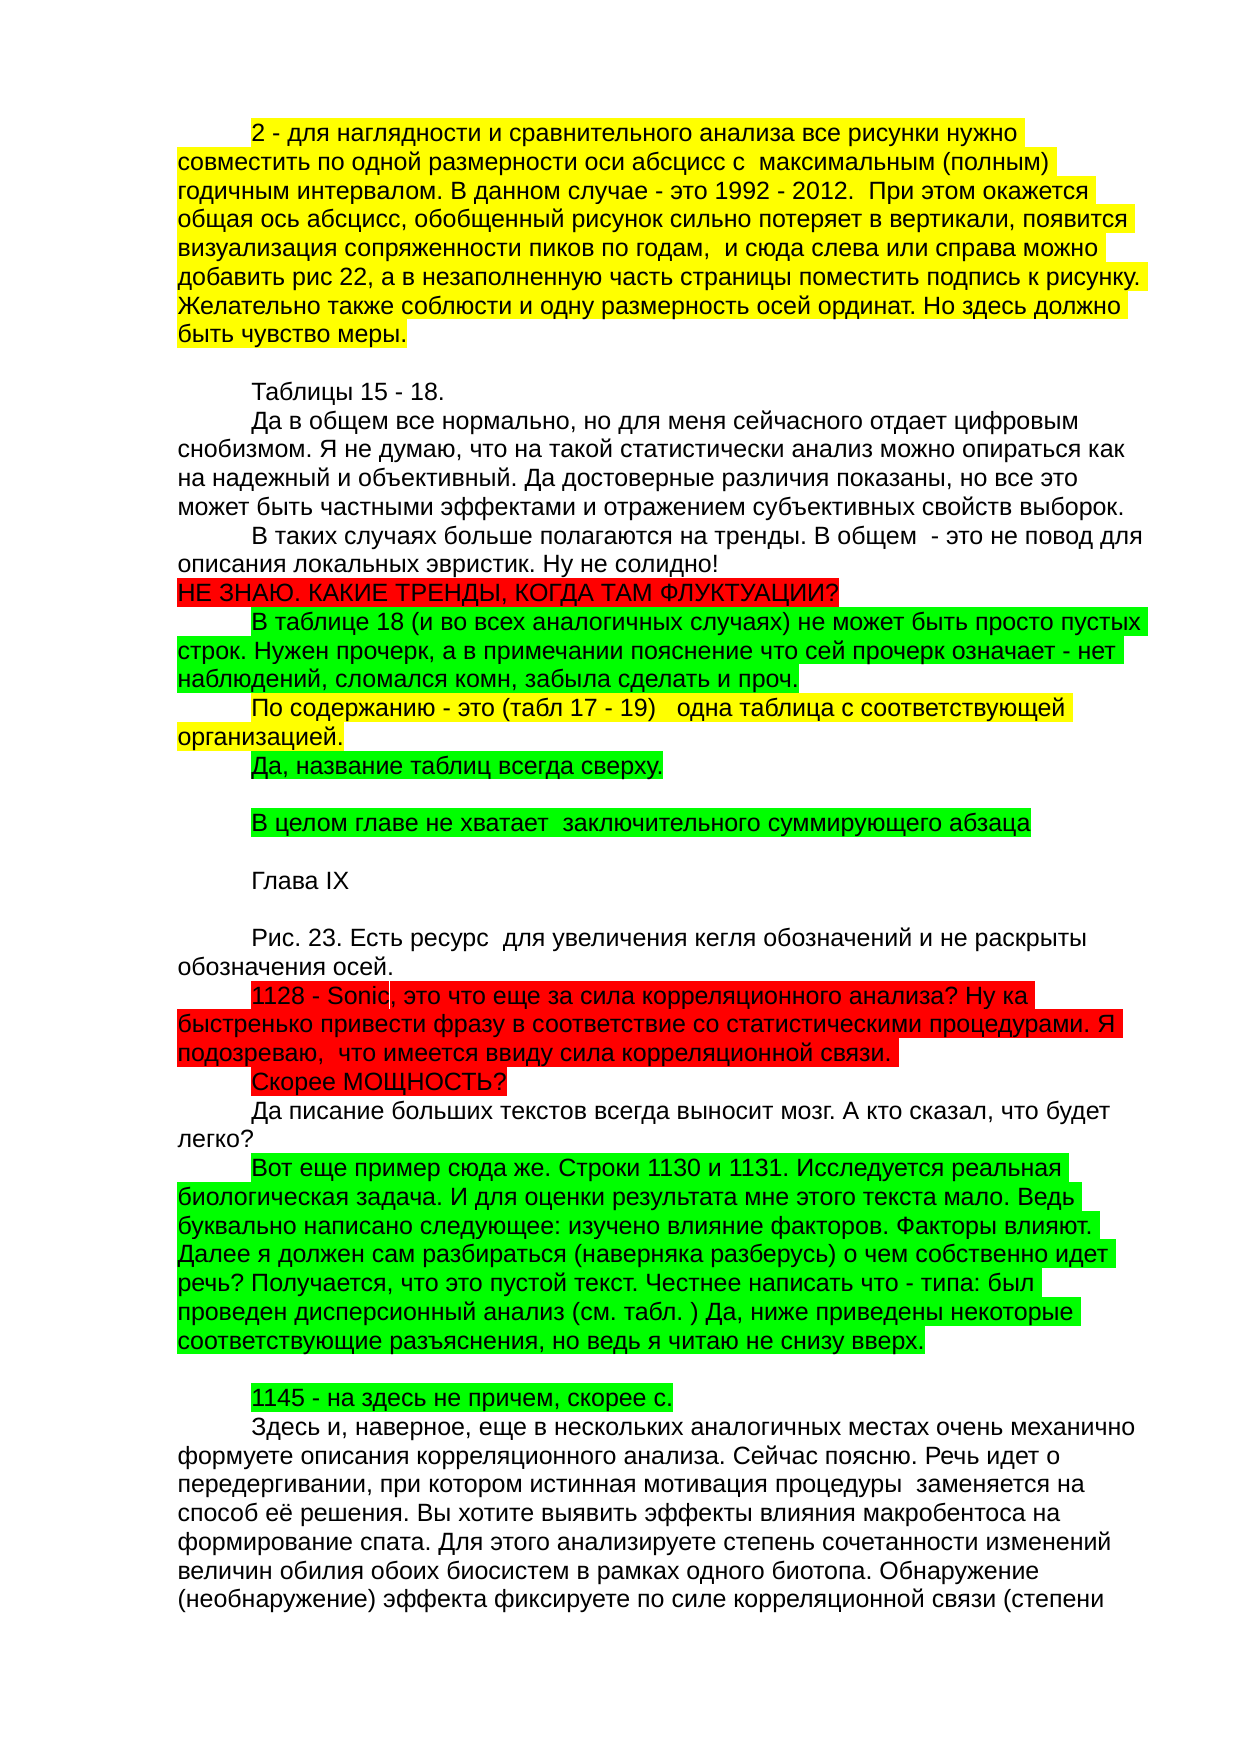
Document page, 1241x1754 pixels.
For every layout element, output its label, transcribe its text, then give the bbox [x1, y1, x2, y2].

text Таблицы 15 - 18. [177, 377, 1152, 406]
text НЕ ЗНАЮ. КАКИЕ ТРЕНДЫ, КОГДА ТАМ ФЛУКТУАЦИИ? [177, 578, 1152, 607]
text Здесь и, наверное, еще в нескольких аналогичных местах очень механично формуете описания корреляционного анализа. Сейчас поясню. Речь идет о передергивании, при котором истинная мотивация процедуры заменяется на способ её решения. Вы хотите выявить эффекты влияния макробентоса на формирование спата. Для этого анализируете степень сочетанности изменений величин обилия обоих биосистем в рамках одного биотопа. Обнаружение (необнаружение) эффекта фиксируете по силе корреляционной связи (степени [177, 1412, 1152, 1613]
text 1128 - Sonic, это что еще за сила корреляционного анализа? Ну ка быстренько привести фразу в соответствие со статистическими процедурами. Я подозреваю, что имеется ввиду сила корреляционной связи. [177, 981, 1152, 1067]
text Скорее МОЩНОСТЬ? [177, 1067, 1152, 1096]
text Да писание больших текстов всегда выносит мозг. А кто сказал, что будет легко? [177, 1096, 1152, 1153]
text Вот еще пример сюда же. Строки 1130 и 1131. Исследуется реальная биологическая задача. И для оценки результата мне этого текста мало. Ведь буквально написано следующее: изучено влияние факторов. Факторы влияют. Далее я должен сам разбираться (наверняка разберусь) о чем собственно идет речь? Получается, что это пустой текст. Честнее написать что - типа: был проведен дисперсионный анализ (см. табл. ) Да, ниже приведены некоторые соответствующие разъяснения, но ведь я читаю не снизу вверх. [177, 1153, 1152, 1354]
text По содержанию - это (табл 17 - 19) одна таблица с соответствующей организацией. [177, 693, 1152, 751]
text В целом главе не хватает заключительного суммирующего абзаца [177, 808, 1152, 837]
text Да в общем все нормально, но для меня сейчасного отдает цифровым снобизмом. Я не думаю, что на такой статистически анализ можно опираться как на надежный и объективный. Да достоверные различия показаны, но все это может быть частными эффектами и отражением субъективных свойств выборок. [177, 406, 1152, 521]
text Глава IX [177, 866, 1152, 894]
text 2 - для наглядности и сравнительного анализа все рисунки нужно совместить по одной размерности оси абсцисс с максимальным (полным) годичным интервалом. В данном случае - это 1992 - 2012. При этом окажется общая ось абсцисс, обобщенный рисунок сильно потеряет в вертикали, появится визуализация сопряженности пиков по годам, и сюда слева или справа можно добавить рис 22, а в незаполненную часть страницы поместить подпись к рисунку. Желательно также соблюсти и одну размерность осей ординат. Но здесь должно быть чувство меры. [177, 118, 1152, 348]
text Да, название таблиц всегда сверху. [177, 751, 1152, 779]
text В таблице 18 (и во всех аналогичных случаях) не может быть просто пустых строк. Нужен прочерк, а в примечании пояснение что сей прочерк означает - нет наблюдений, сломался комн, забыла сделать и проч. [177, 607, 1152, 693]
text 1145 - на здесь не причем, скорее с. [177, 1383, 1152, 1412]
text Рис. 23. Есть ресурс для увеличения кегля обозначений и не раскрыты обозначения осей. [177, 923, 1152, 981]
text В таких случаях больше полагаются на тренды. В общем - это не повод для описания локальных эвристик. Ну не солидно! [177, 521, 1152, 578]
